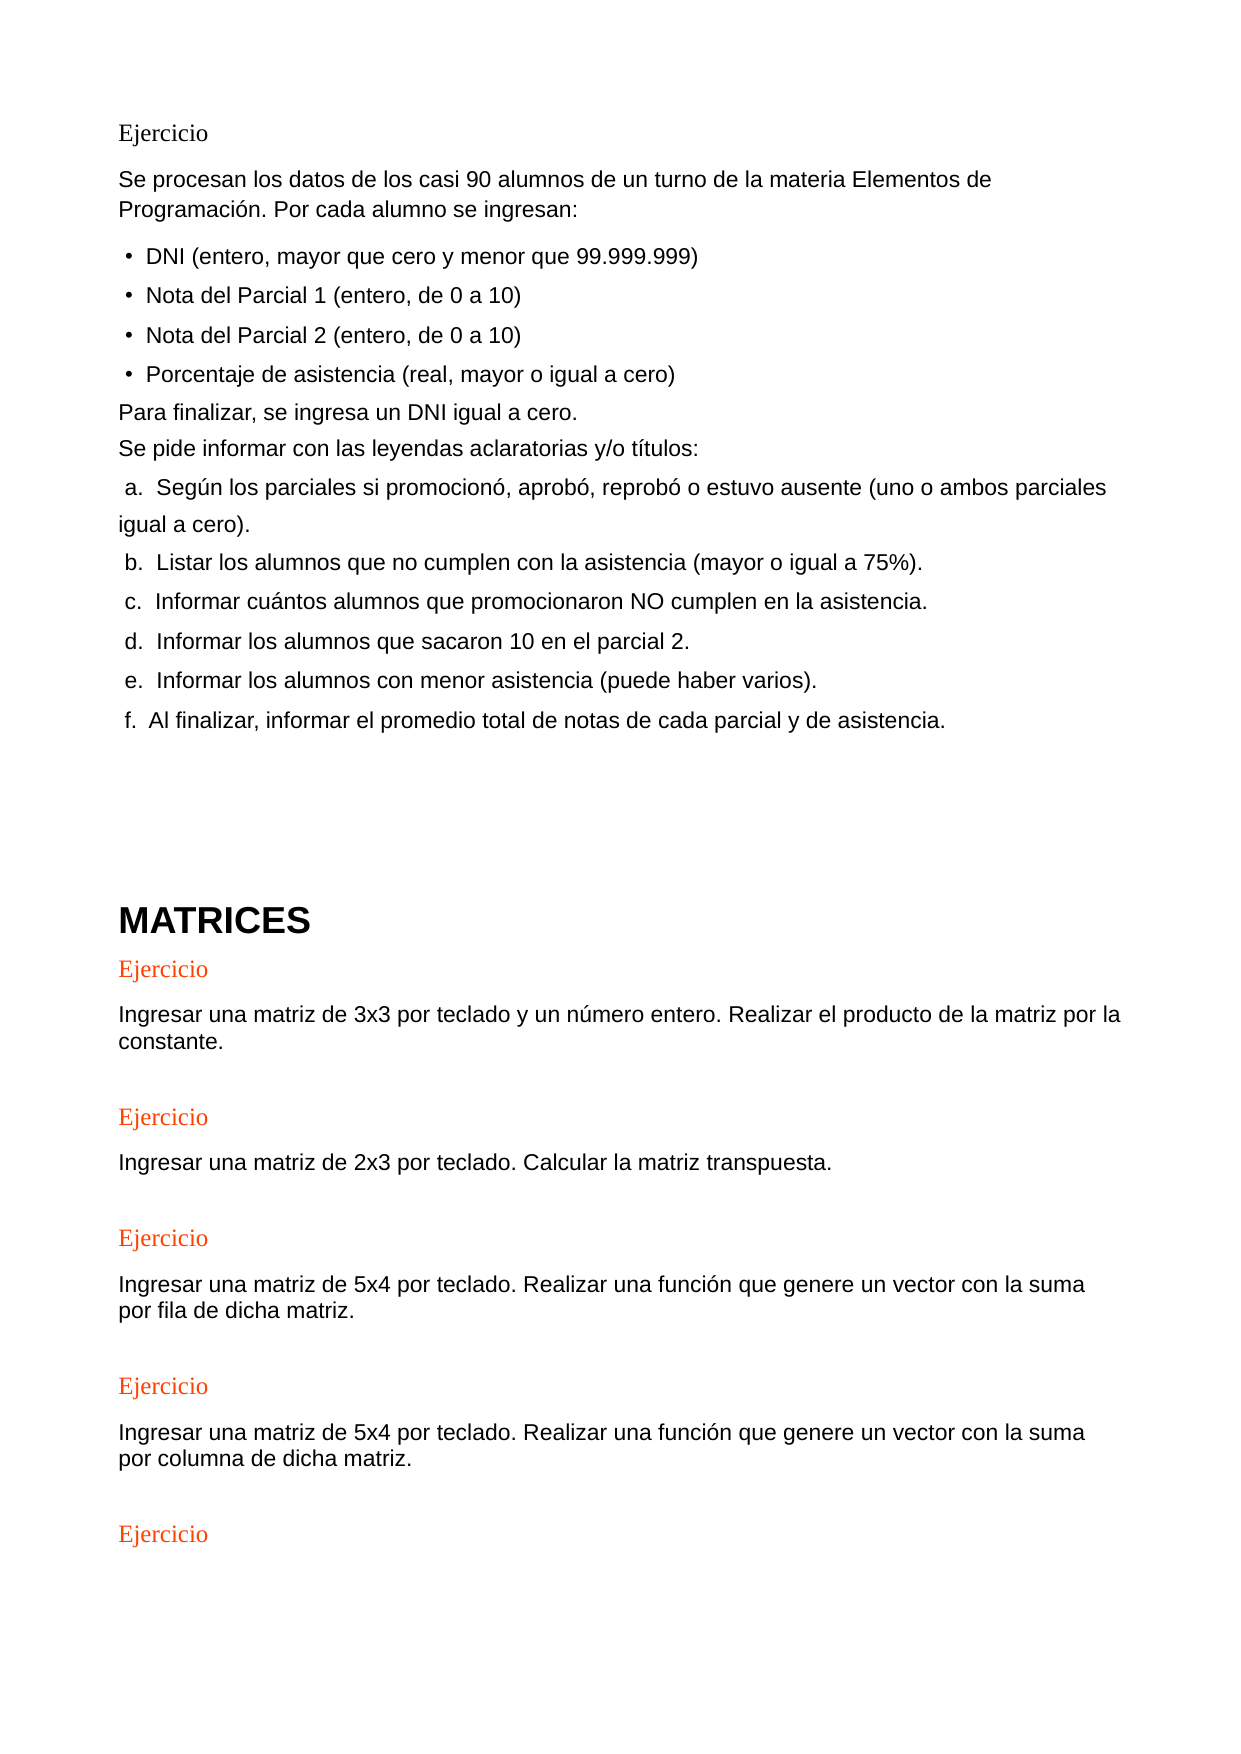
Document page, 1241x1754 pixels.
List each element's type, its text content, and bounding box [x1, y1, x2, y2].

text Ingresar una matriz de 3x3 por teclado y un número entero. Realizar el producto de la matriz por la constante. [118, 1001, 1122, 1054]
text c. Informar cuántos alumnos que promocionaron NO cumplen en la asistencia. [118, 586, 1122, 615]
text Ingresar una matriz de 5x4 por teclado. Realizar una función que genere un vector con la suma por columna de dicha matriz. [118, 1419, 1122, 1471]
text Ejercicio [118, 954, 1122, 982]
text • Nota del Parcial 2 (entero, de 0 a 10) [118, 320, 1122, 349]
text • Porcentaje de asistencia (real, mayor o igual a cero) [118, 359, 1122, 388]
text Se procesan los datos de los casi 90 alumnos de un turno de la materia Elementos de Programación. Por cada alumno se ingresan: [118, 166, 1122, 222]
text Se pide informar con las leyendas aclaratorias y/o títulos: [118, 435, 1122, 462]
subtitle MATRICES [118, 898, 1122, 941]
text • Nota del Parcial 1 (entero, de 0 a 10) [118, 280, 1122, 309]
text Ejercicio [118, 1371, 1122, 1400]
text Ejercicio [118, 118, 1122, 147]
text e. Informar los alumnos con menor asistencia (puede haber varios). [118, 666, 1122, 694]
text Ejercicio [118, 1102, 1122, 1130]
text f. Al finalizar, informar el promedio total de notas de cada parcial y de asistencia. [118, 705, 1122, 734]
text Ejercicio [118, 1223, 1122, 1252]
text a. Según los parciales si promocionó, aprobó, reprobó o estuvo ausente (uno o ambos parciales igual a cero). [118, 472, 1122, 537]
text Ingresar una matriz de 2x3 por teclado. Calcular la matriz transpuesta. [118, 1149, 1122, 1176]
text Ejercicio [118, 1519, 1122, 1548]
text d. Informar los alumnos que sacaron 10 en el parcial 2. [118, 626, 1122, 655]
text Ingresar una matriz de 5x4 por teclado. Realizar una función que genere un vector con la suma por fila de dicha matriz. [118, 1271, 1122, 1323]
text • DNI (entero, mayor que cero y menor que 99.999.999) [118, 241, 1122, 269]
text Para finalizar, se ingresa un DNI igual a cero. [118, 399, 1122, 425]
text b. Listar los alumnos que no cumplen con la asistencia (mayor o igual a 75%). [118, 547, 1122, 576]
